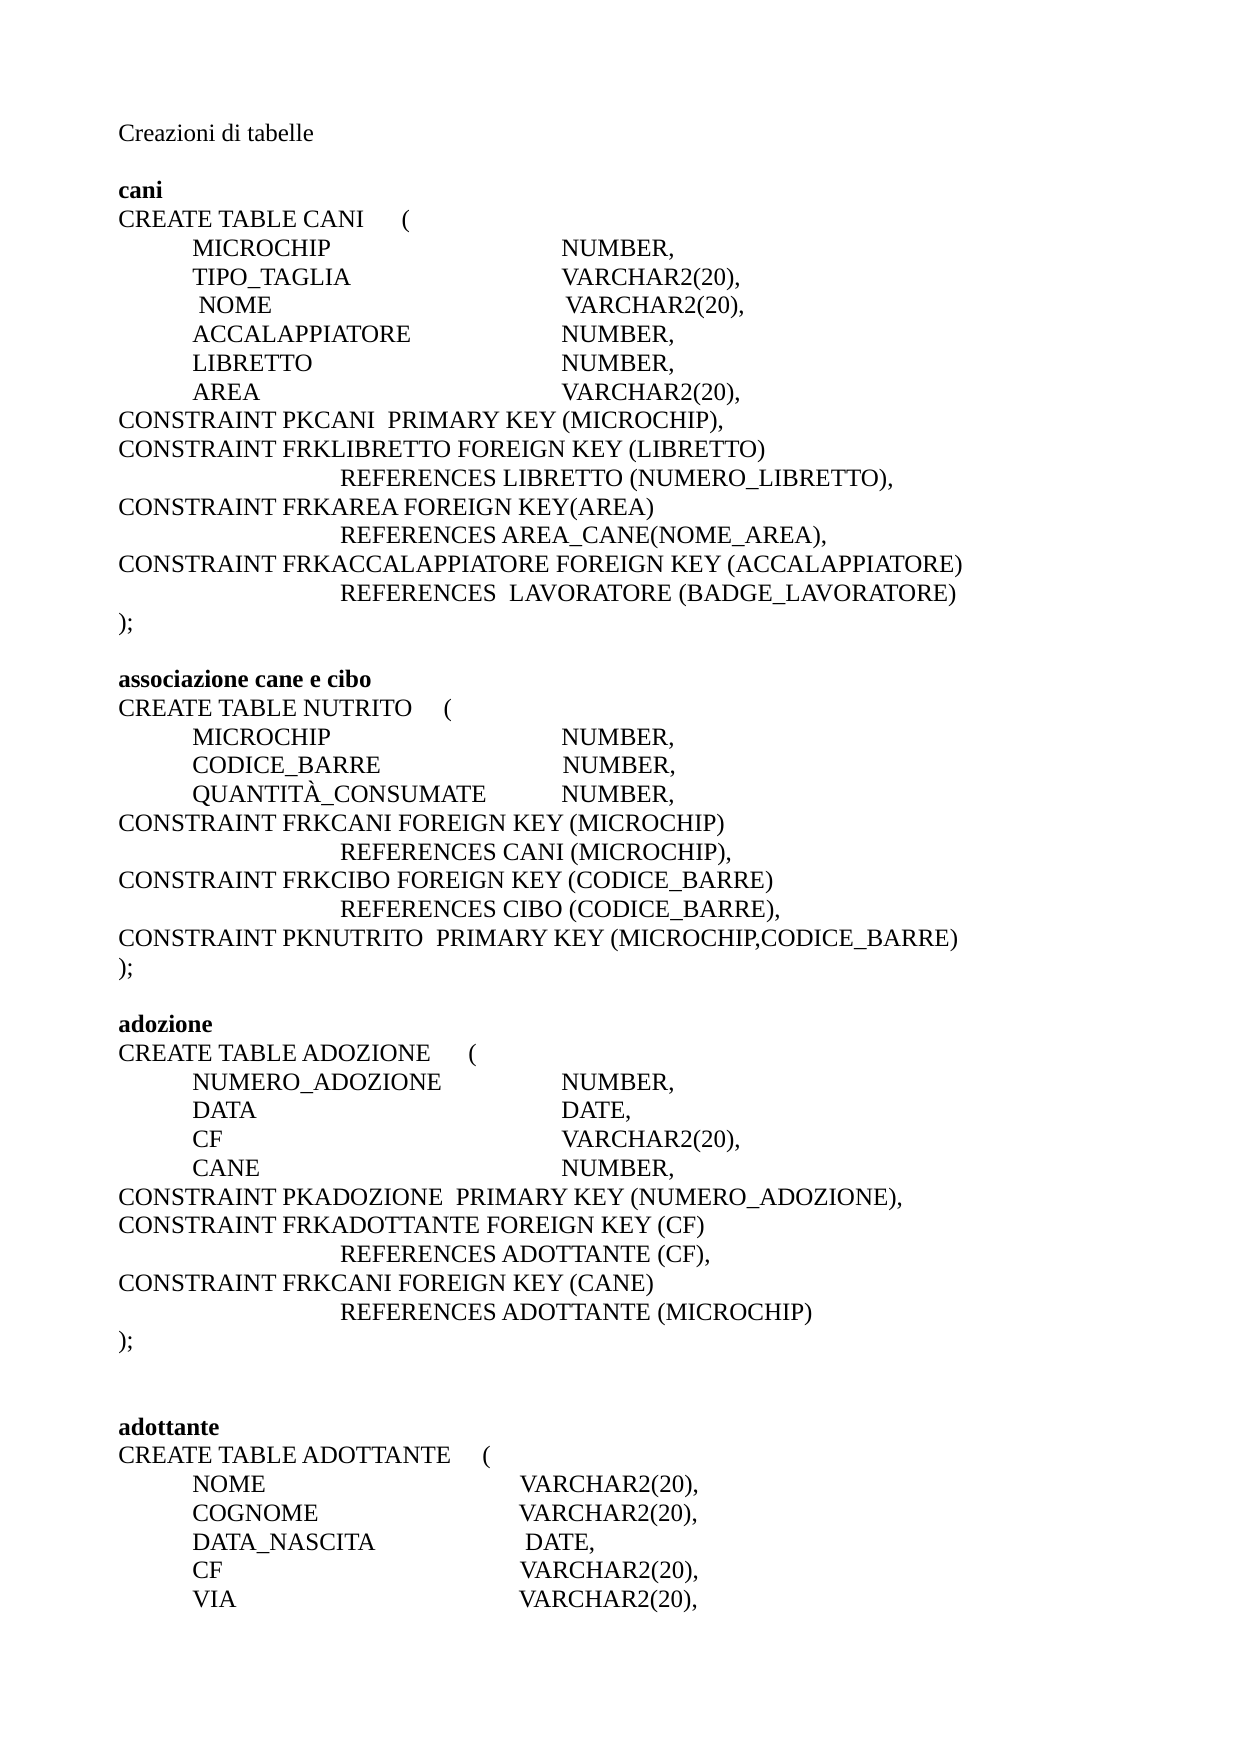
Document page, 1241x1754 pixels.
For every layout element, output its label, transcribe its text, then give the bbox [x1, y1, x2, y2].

text REFERENCES LAVORATORE (BADGE_LAVORATORE) [118, 578, 1122, 607]
text MICROCHIP NUMBER, [118, 722, 1122, 751]
text CONSTRAINT FRKAREA FOREIGN KEY(AREA) [118, 492, 1122, 521]
text REFERENCES ADOTTANTE (CF), [118, 1239, 1122, 1268]
text ACCALAPPIATORE NUMBER, [118, 319, 1122, 348]
text REFERENCES CANI (MICROCHIP), [118, 837, 1122, 866]
text NOME VARCHAR2(20), [118, 1469, 1122, 1498]
text ); [118, 952, 1122, 981]
text CREATE TABLE ADOTTANTE ( [118, 1441, 1122, 1469]
text REFERENCES AREA_CANE(NOME_AREA), [118, 521, 1122, 549]
text CONSTRAINT PKNUTRITO PRIMARY KEY (MICROCHIP,CODICE_BARRE) [118, 923, 1122, 952]
text ); [118, 607, 1122, 636]
text Creazioni di tabelle [118, 118, 1122, 147]
text CREATE TABLE ADOZIONE ( [118, 1038, 1122, 1067]
text REFERENCES LIBRETTO (NUMERO_LIBRETTO), [118, 463, 1122, 492]
text NOME VARCHAR2(20), [118, 291, 1122, 319]
text ); [118, 1326, 1122, 1354]
text NUMERO_ADOZIONE NUMBER, [118, 1067, 1122, 1096]
text CF VARCHAR2(20), [118, 1124, 1122, 1153]
text CONSTRAINT PKCANI PRIMARY KEY (MICROCHIP), [118, 406, 1122, 434]
text MICROCHIP NUMBER, [118, 233, 1122, 262]
text adozione [118, 1009, 1122, 1038]
text CONSTRAINT FRKCIBO FOREIGN KEY (CODICE_BARRE) [118, 866, 1122, 894]
text CODICE_BARRE NUMBER, [118, 751, 1122, 779]
text TIPO_TAGLIA VARCHAR2(20), [118, 262, 1122, 291]
text QUANTITÀ_CONSUMATE NUMBER, [118, 779, 1122, 808]
text REFERENCES CIBO (CODICE_BARRE), [118, 894, 1122, 923]
text CANE NUMBER, [118, 1153, 1122, 1182]
text CONSTRAINT PKADOZIONE PRIMARY KEY (NUMERO_ADOZIONE), [118, 1182, 1122, 1211]
text REFERENCES ADOTTANTE (MICROCHIP) [118, 1297, 1122, 1326]
text VIA VARCHAR2(20), [118, 1584, 1122, 1613]
text CONSTRAINT FRKADOTTANTE FOREIGN KEY (CF) [118, 1211, 1122, 1239]
text CREATE TABLE CANI ( [118, 204, 1122, 233]
text CREATE TABLE NUTRITO ( [118, 693, 1122, 722]
text DATA_NASCITA DATE, [118, 1527, 1122, 1556]
text CONSTRAINT FRKLIBRETTO FOREIGN KEY (LIBRETTO) [118, 434, 1122, 463]
text AREA VARCHAR2(20), [118, 377, 1122, 406]
text DATA DATE, [118, 1096, 1122, 1124]
text LIBRETTO NUMBER, [118, 348, 1122, 377]
text cani [118, 176, 1122, 204]
text CONSTRAINT FRKACCALAPPIATORE FOREIGN KEY (ACCALAPPIATORE) [118, 549, 1122, 578]
text CONSTRAINT FRKCANI FOREIGN KEY (MICROCHIP) [118, 808, 1122, 837]
text CF VARCHAR2(20), [118, 1556, 1122, 1584]
text COGNOME VARCHAR2(20), [118, 1498, 1122, 1527]
text associazione cane e cibo [118, 664, 1122, 693]
text adottante [118, 1412, 1122, 1441]
text CONSTRAINT FRKCANI FOREIGN KEY (CANE) [118, 1268, 1122, 1297]
